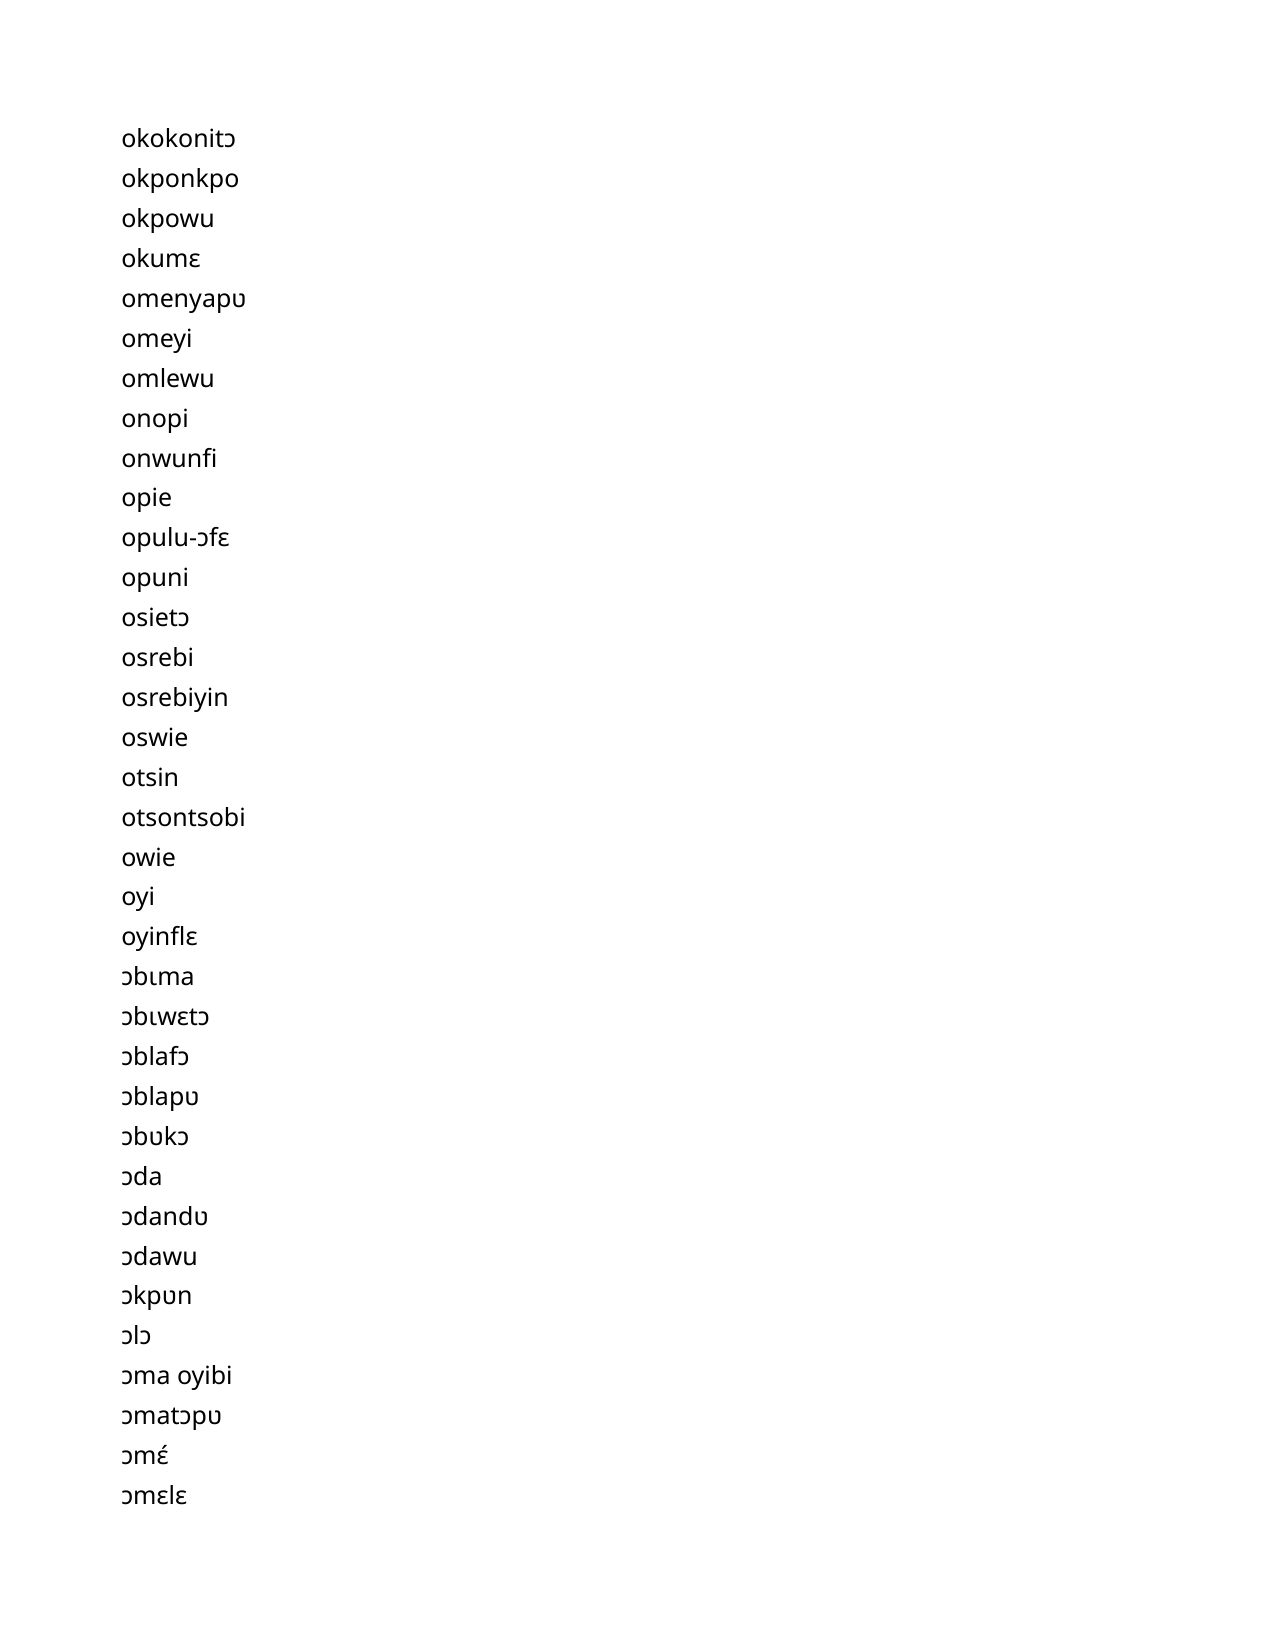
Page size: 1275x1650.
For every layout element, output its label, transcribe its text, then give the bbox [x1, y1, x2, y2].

table_cell [638, 437, 1157, 477]
table_cell ɔlɔ [118, 1315, 637, 1355]
table_cell [638, 597, 1157, 637]
table_cell [638, 756, 1157, 796]
table_cell ɔblafɔ [118, 1036, 637, 1076]
table_cell [638, 637, 1157, 677]
table_cell [638, 1195, 1157, 1235]
table_cell [638, 1395, 1157, 1435]
table_cell oswie [118, 717, 637, 756]
table_cell [638, 916, 1157, 956]
table_cell okpowu [118, 198, 637, 238]
table_cell otsin [118, 756, 637, 796]
table_cell [638, 318, 1157, 357]
table_cell [638, 118, 1157, 158]
table_cell [638, 198, 1157, 238]
table_cell [638, 956, 1157, 996]
table_cell [638, 836, 1157, 876]
table_cell ɔmɛlɛ [118, 1475, 637, 1514]
table_cell [638, 1475, 1157, 1514]
table_cell opuni [118, 557, 637, 597]
table_cell [638, 677, 1157, 717]
table_cell ɔbɩma [118, 956, 637, 996]
table_cell [638, 1076, 1157, 1116]
table_cell [638, 796, 1157, 836]
table_cell oyi [118, 876, 637, 916]
table_cell [638, 1435, 1157, 1474]
table_cell [638, 1355, 1157, 1395]
table_cell ɔdawu [118, 1235, 637, 1275]
table_cell osrebi [118, 637, 637, 677]
table_cell [638, 1275, 1157, 1315]
table_cell owie [118, 836, 637, 876]
table_cell omeyi [118, 318, 637, 357]
table_cell [638, 517, 1157, 557]
table_cell ɔbʋkɔ [118, 1116, 637, 1155]
table_cell [638, 358, 1157, 397]
table_cell omlewu [118, 358, 637, 397]
table_cell [638, 557, 1157, 597]
table_cell otsontsobi [118, 796, 637, 836]
table_cell [638, 1116, 1157, 1155]
table_cell [638, 1235, 1157, 1275]
table_cell ɔmɛ́ [118, 1435, 637, 1474]
table_cell omenyapʋ [118, 278, 637, 318]
table_cell [638, 238, 1157, 278]
table_cell [638, 876, 1157, 916]
table_cell [638, 717, 1157, 756]
table_cell [638, 398, 1157, 437]
table_cell oyinflɛ [118, 916, 637, 956]
table_cell [638, 1315, 1157, 1355]
table_cell ɔdandʋ [118, 1195, 637, 1235]
table_cell ɔmatɔpʋ [118, 1395, 637, 1435]
table_cell [638, 278, 1157, 318]
table_cell [638, 1155, 1157, 1195]
table_cell okokonitɔ [118, 118, 637, 158]
table_cell ɔkpʋn [118, 1275, 637, 1315]
table_cell ɔma oyibi [118, 1355, 637, 1395]
table_cell okumɛ [118, 238, 637, 278]
table_cell ɔbɩwɛtɔ [118, 996, 637, 1036]
table_cell opulu-ɔfɛ [118, 517, 637, 557]
table_cell onwunfi [118, 437, 637, 477]
table_cell onopi [118, 398, 637, 437]
table_cell osietɔ [118, 597, 637, 637]
table_cell ɔda [118, 1155, 637, 1195]
table_cell osrebiyin [118, 677, 637, 717]
table_cell [638, 1036, 1157, 1076]
table_cell okponkpo [118, 158, 637, 198]
table_cell [638, 158, 1157, 198]
table_cell ɔblapʋ [118, 1076, 637, 1116]
table_cell opie [118, 477, 637, 517]
table_cell [638, 477, 1157, 517]
table_cell [638, 996, 1157, 1036]
